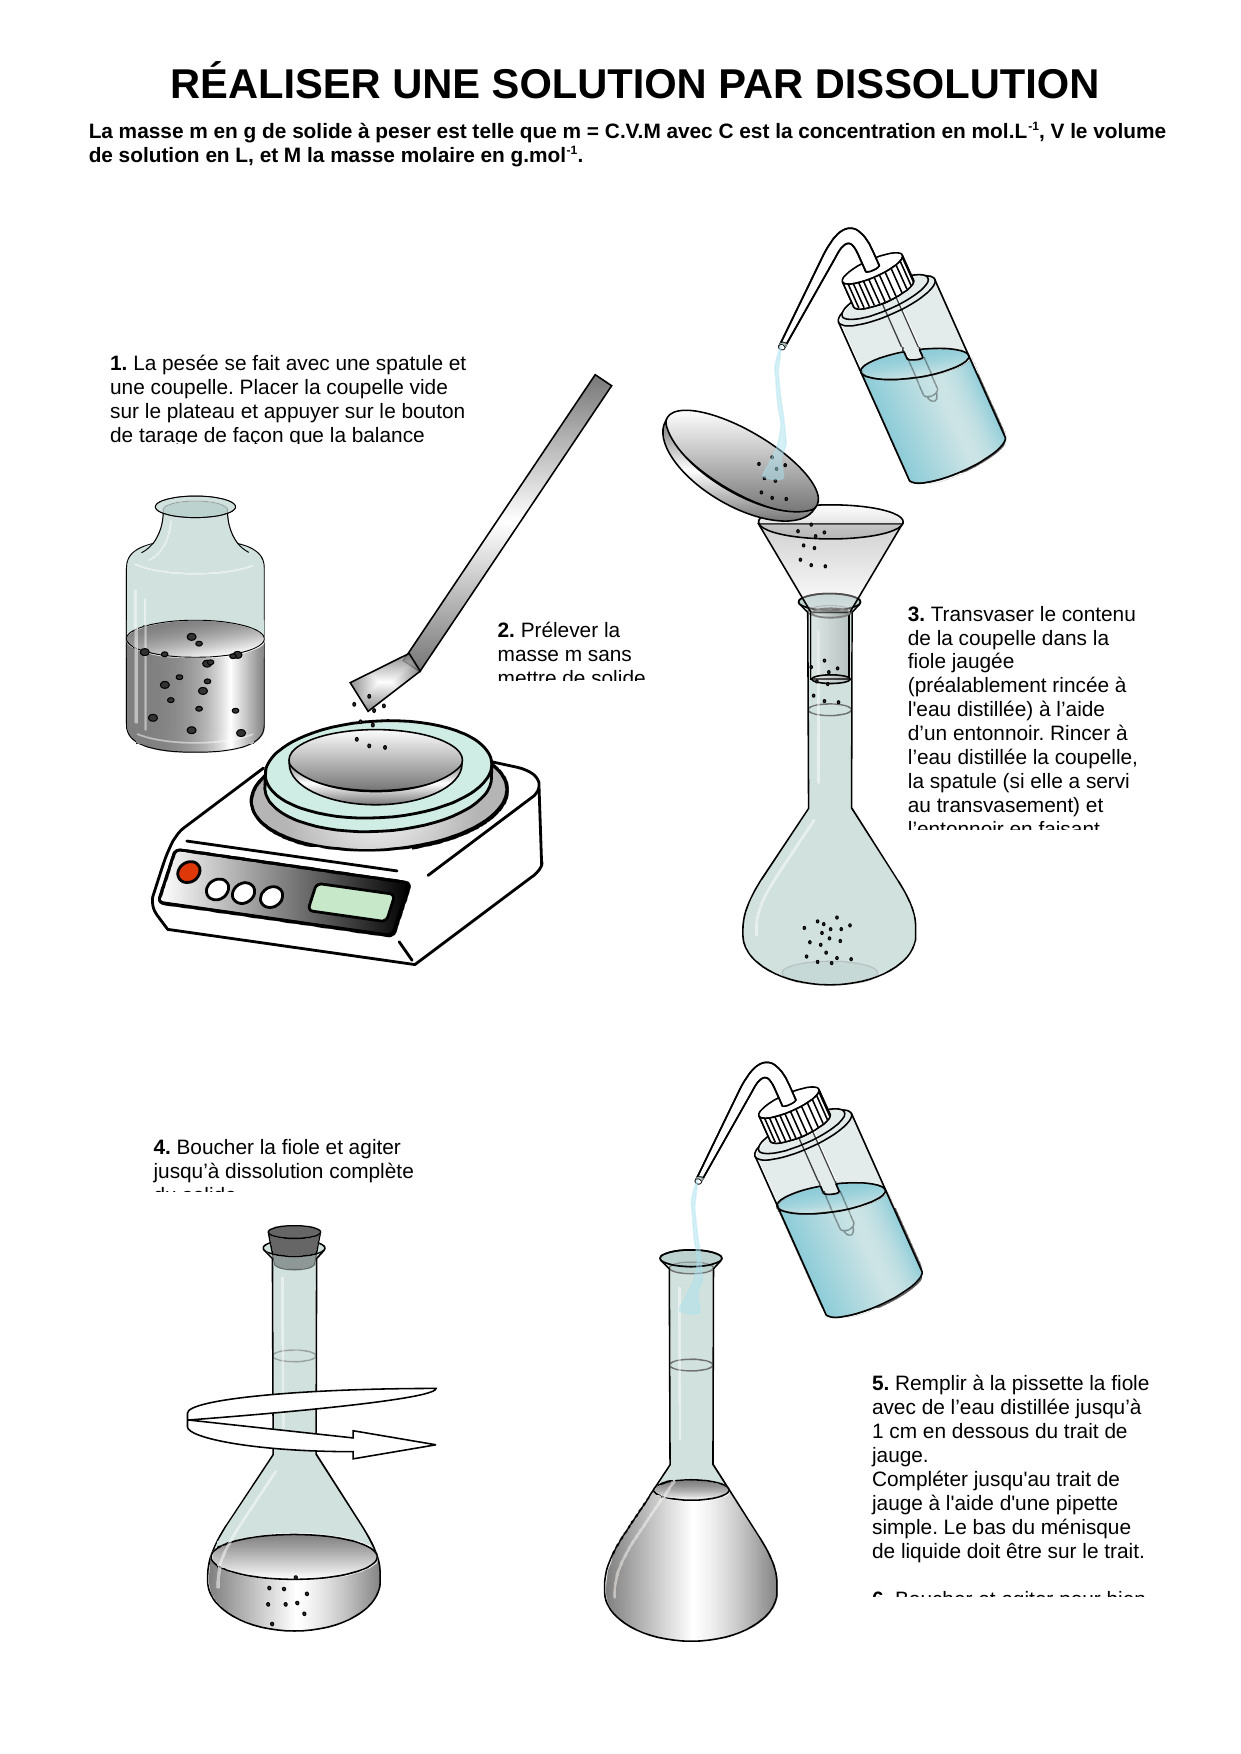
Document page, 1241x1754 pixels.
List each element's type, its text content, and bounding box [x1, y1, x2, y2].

picture [928, 440, 1007, 484]
picture [782, 1194, 921, 1316]
text Compléter jusqu'au trait de jauge à l'aide d'une pipette simple. Le bas du ménisque de liquide doit être sur le trait. [872, 1467, 1150, 1563]
picture [860, 375, 912, 484]
picture [779, 1184, 884, 1213]
picture [857, 1181, 882, 1185]
picture [950, 347, 965, 351]
text 2. Prélever la masse m sans mettre de solide sur le plateau. [497, 617, 680, 680]
picture [846, 1276, 923, 1318]
picture [776, 1181, 848, 1201]
picture [888, 1191, 923, 1269]
text 6. Boucher et agiter pour bien homogénéiser la solution. [872, 1587, 1150, 1597]
picture [865, 361, 1004, 482]
text Réaliser une solution par dissolution [88, 59, 1181, 107]
text 4. Boucher la fiole et agiter jusqu’à dissolution complète du solide. [153, 1135, 437, 1192]
picture [971, 356, 1007, 437]
text 1. La pesée se fait avec une spatule et une coupelle. Placer la coupelle vide sur le plateau et appuyer sur le bouton de tarage de façon que la balance indique 0,00g. [110, 351, 476, 443]
text La masse m en g de solide à peser est telle que m = C.V.M avec C est la concentration en mol.L-1, V le volume de solution en L, et M la masse molaire en g.mol-1. [88, 119, 1181, 167]
picture [776, 1208, 828, 1318]
picture [862, 350, 967, 378]
text 3. Transvaser le contenu de la coupelle dans la fiole jaugée (préalablement rincée à l'eau distillée) à l’aide d’un entonnoir. Rincer à l’eau distillée la coupelle, la spatule (si elle a servi au transvasement) et l’entonnoir en faisant couler l'eau dans la fiole. Remplir au ¾. [908, 601, 1150, 829]
text 5. Remplir à la pissette la fiole avec de l’eau distillée jusqu’à 1 cm en dessous du trait de jauge. [872, 1371, 1150, 1467]
picture [860, 347, 927, 368]
